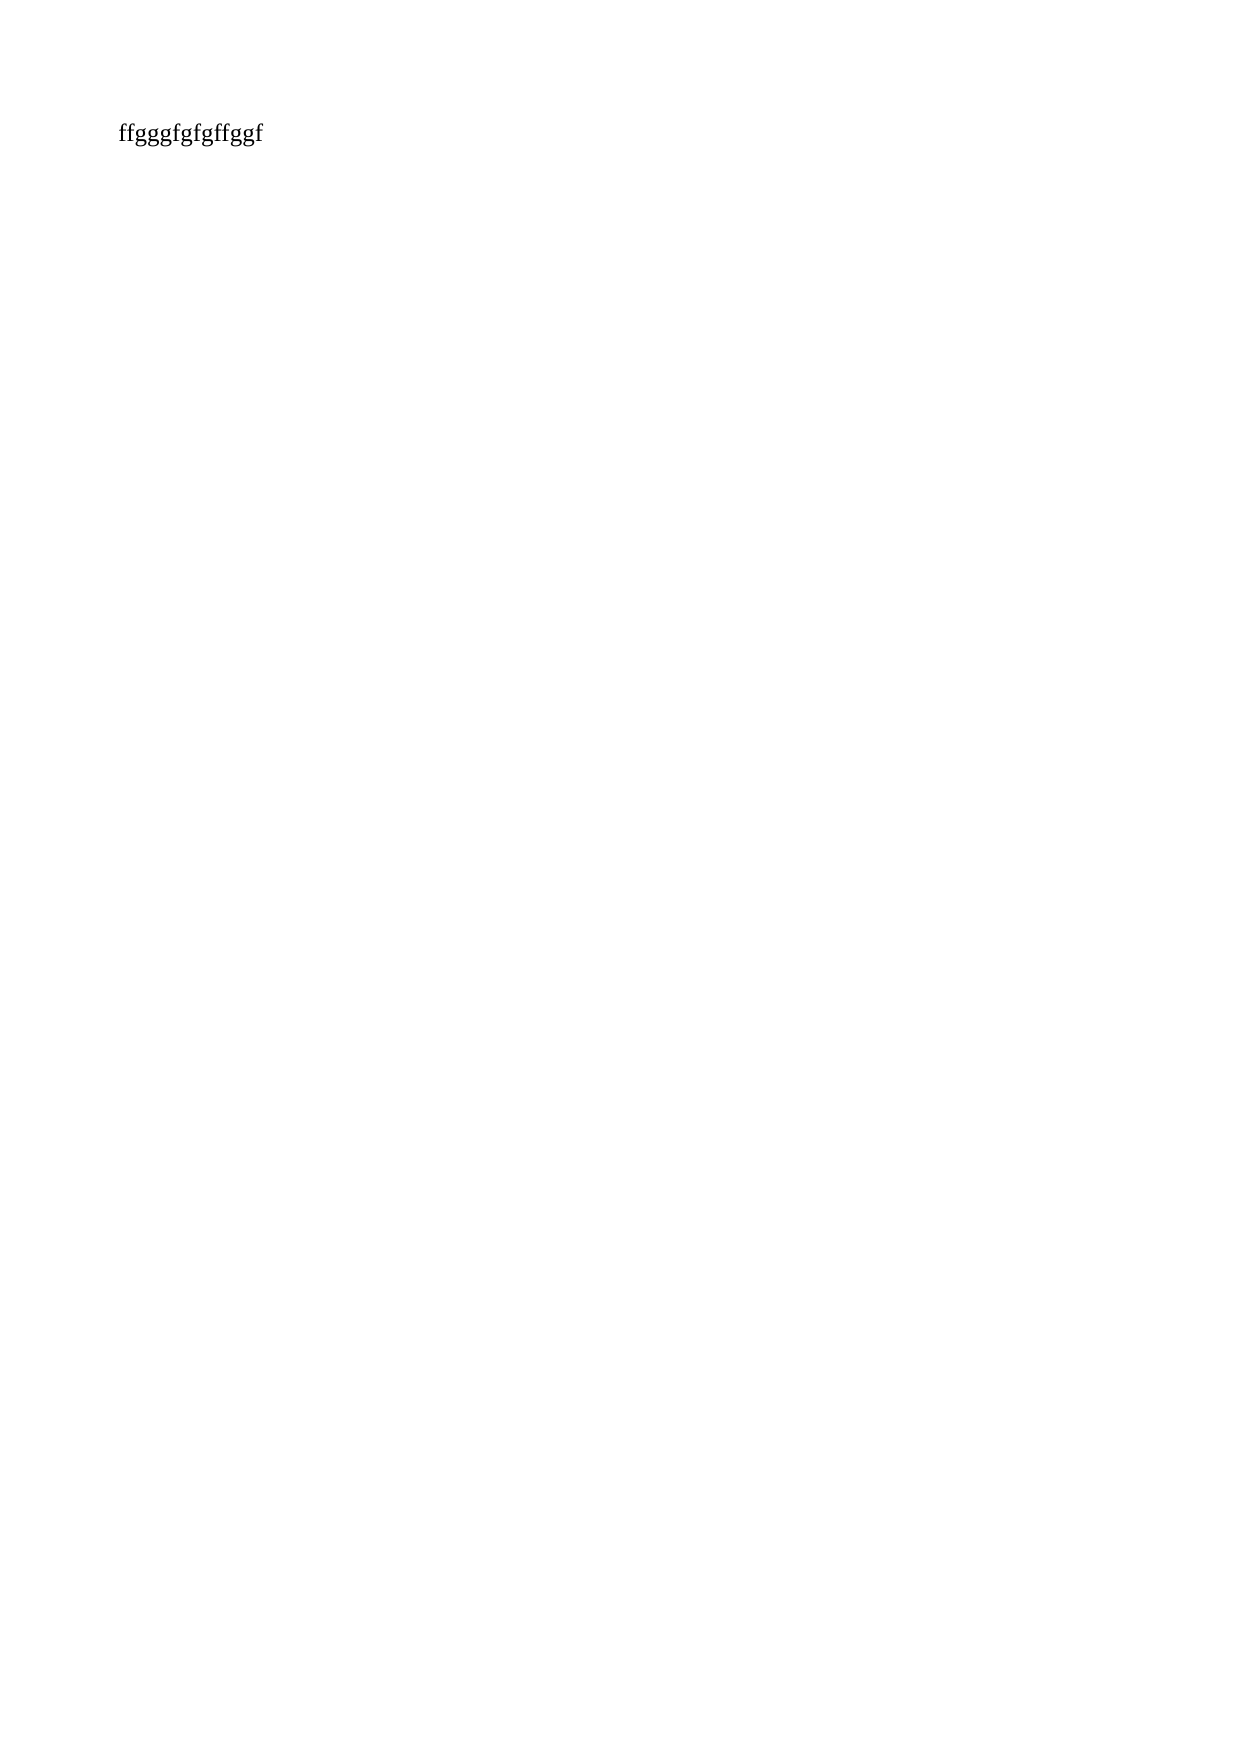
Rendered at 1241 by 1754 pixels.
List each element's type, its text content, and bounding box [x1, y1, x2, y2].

text ffgggfgfgffggf [118, 118, 1122, 147]
